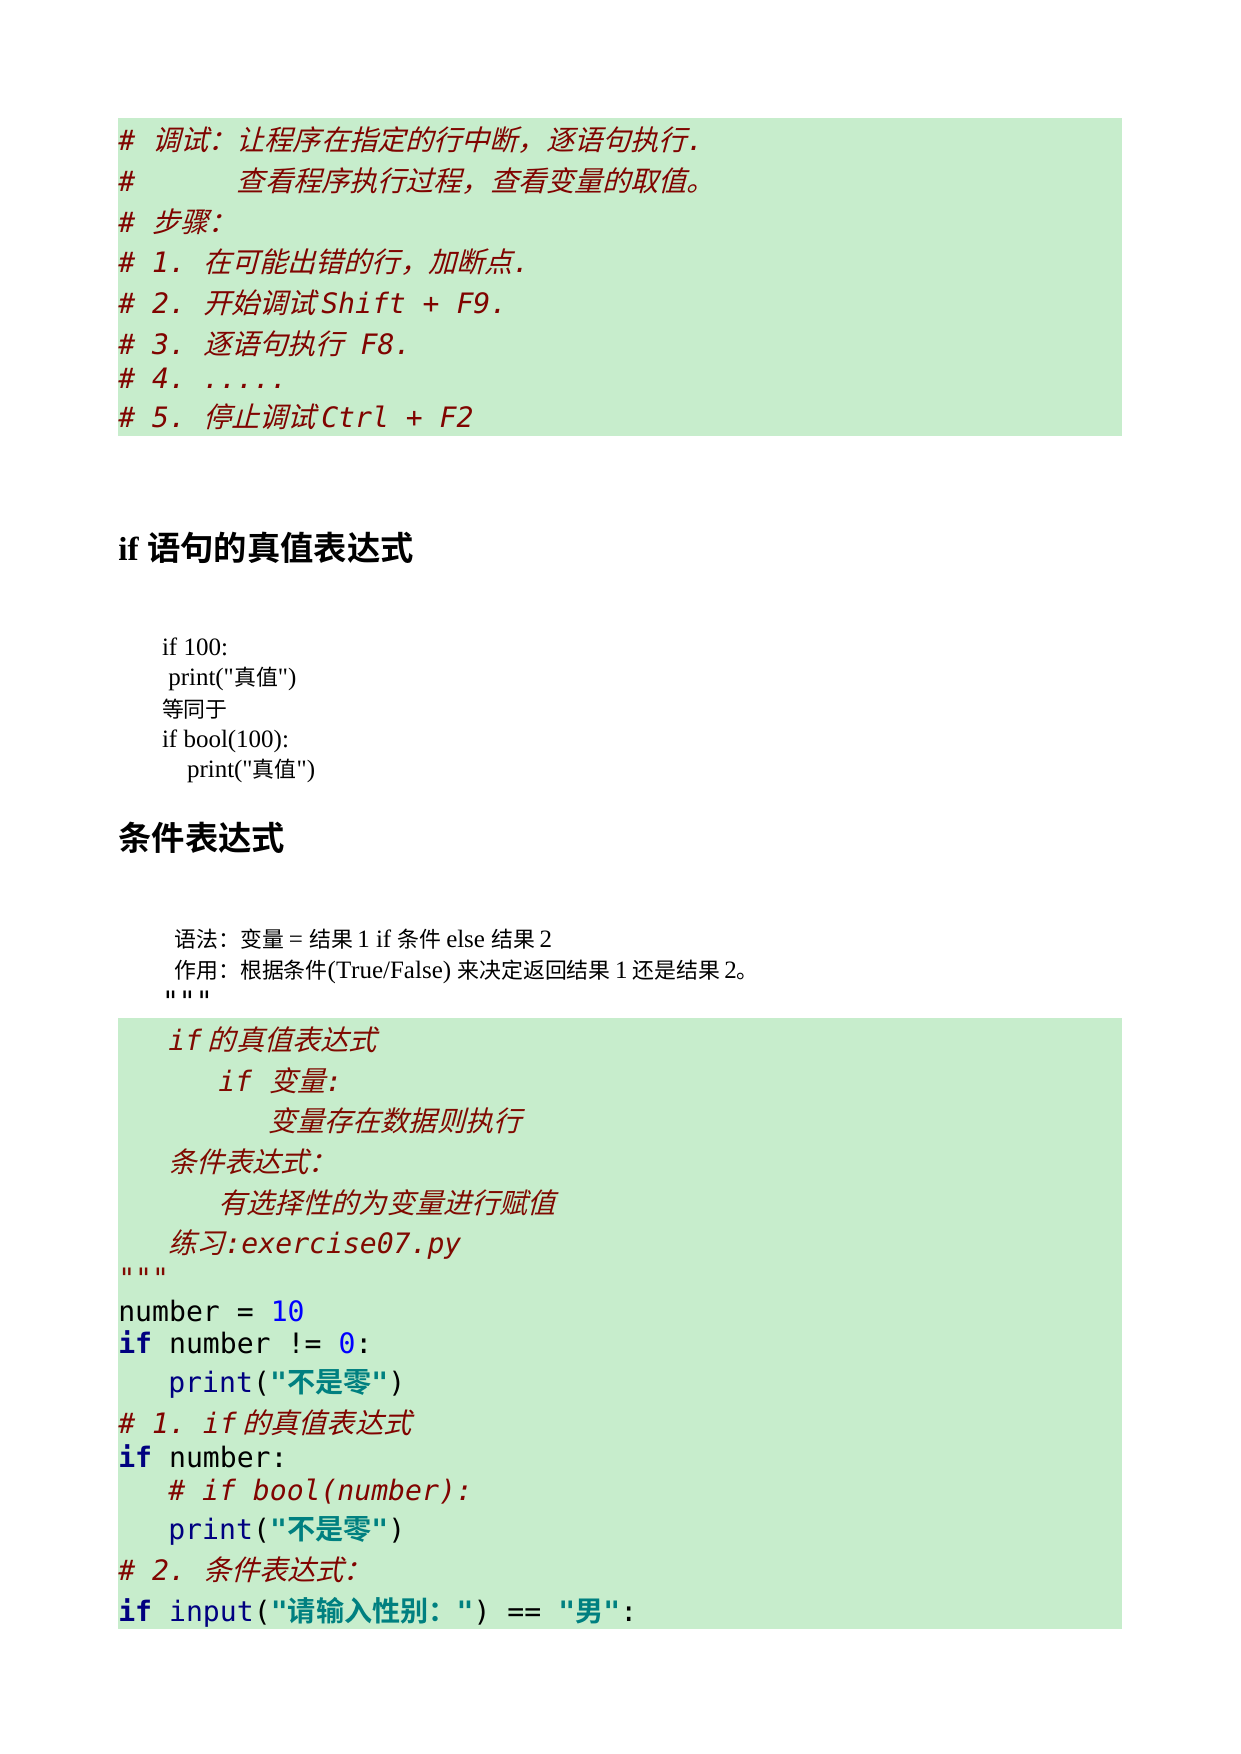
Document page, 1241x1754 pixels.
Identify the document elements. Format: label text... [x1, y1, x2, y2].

text print("不是零") [118, 1360, 1122, 1401]
text # 步骤： [118, 199, 1122, 240]
text 变量存在数据则执行 [118, 1099, 1122, 1140]
text print("真值") [118, 752, 1122, 784]
text print("不是零") [118, 1507, 1122, 1548]
text if的真值表达式 [118, 1018, 1122, 1058]
text print("真值") [118, 660, 1122, 692]
text # 3. 逐语句执行 F8. [118, 322, 1122, 362]
text if 变量: [118, 1058, 1122, 1099]
text number = 10 [118, 1295, 1122, 1327]
text # 2. 条件表达式： [118, 1548, 1122, 1588]
text # 5. 停止调试Ctrl + F2 [118, 395, 1122, 436]
text 语法：变量 = 结果1 if 条件 else 结果2 [118, 922, 1122, 953]
text """ [118, 985, 1122, 1018]
text # 调试：让程序在指定的行中断，逐语句执行. [118, 118, 1122, 159]
text if bool(100): [118, 724, 1122, 752]
text # 查看程序执行过程，查看变量的取值。 [118, 159, 1122, 199]
text """ [118, 1262, 1122, 1295]
text 条件表达式： [118, 1140, 1122, 1181]
text 作用：根据条件(True/False) 来决定返回结果1还是结果2。 [118, 953, 1122, 985]
text if number != 0: [118, 1327, 1122, 1360]
subtitle if 语句的真值表达式 [118, 521, 1122, 569]
text 等同于 [118, 692, 1122, 724]
text if input("请输入性别：") == "男": [118, 1588, 1122, 1629]
text # 2. 开始调试Shift + F9. [118, 281, 1122, 322]
text # 1. if的真值表达式 [118, 1401, 1122, 1442]
subtitle 条件表达式 [118, 811, 1122, 859]
text # 4. ..... [118, 362, 1122, 395]
text # if bool(number): [118, 1474, 1122, 1507]
text 有选择性的为变量进行赋值 [118, 1181, 1122, 1221]
text if 100: [118, 632, 1122, 660]
text # 1. 在可能出错的行，加断点. [118, 240, 1122, 281]
text if number: [118, 1442, 1122, 1474]
text 练习:exercise07.py [118, 1221, 1122, 1262]
